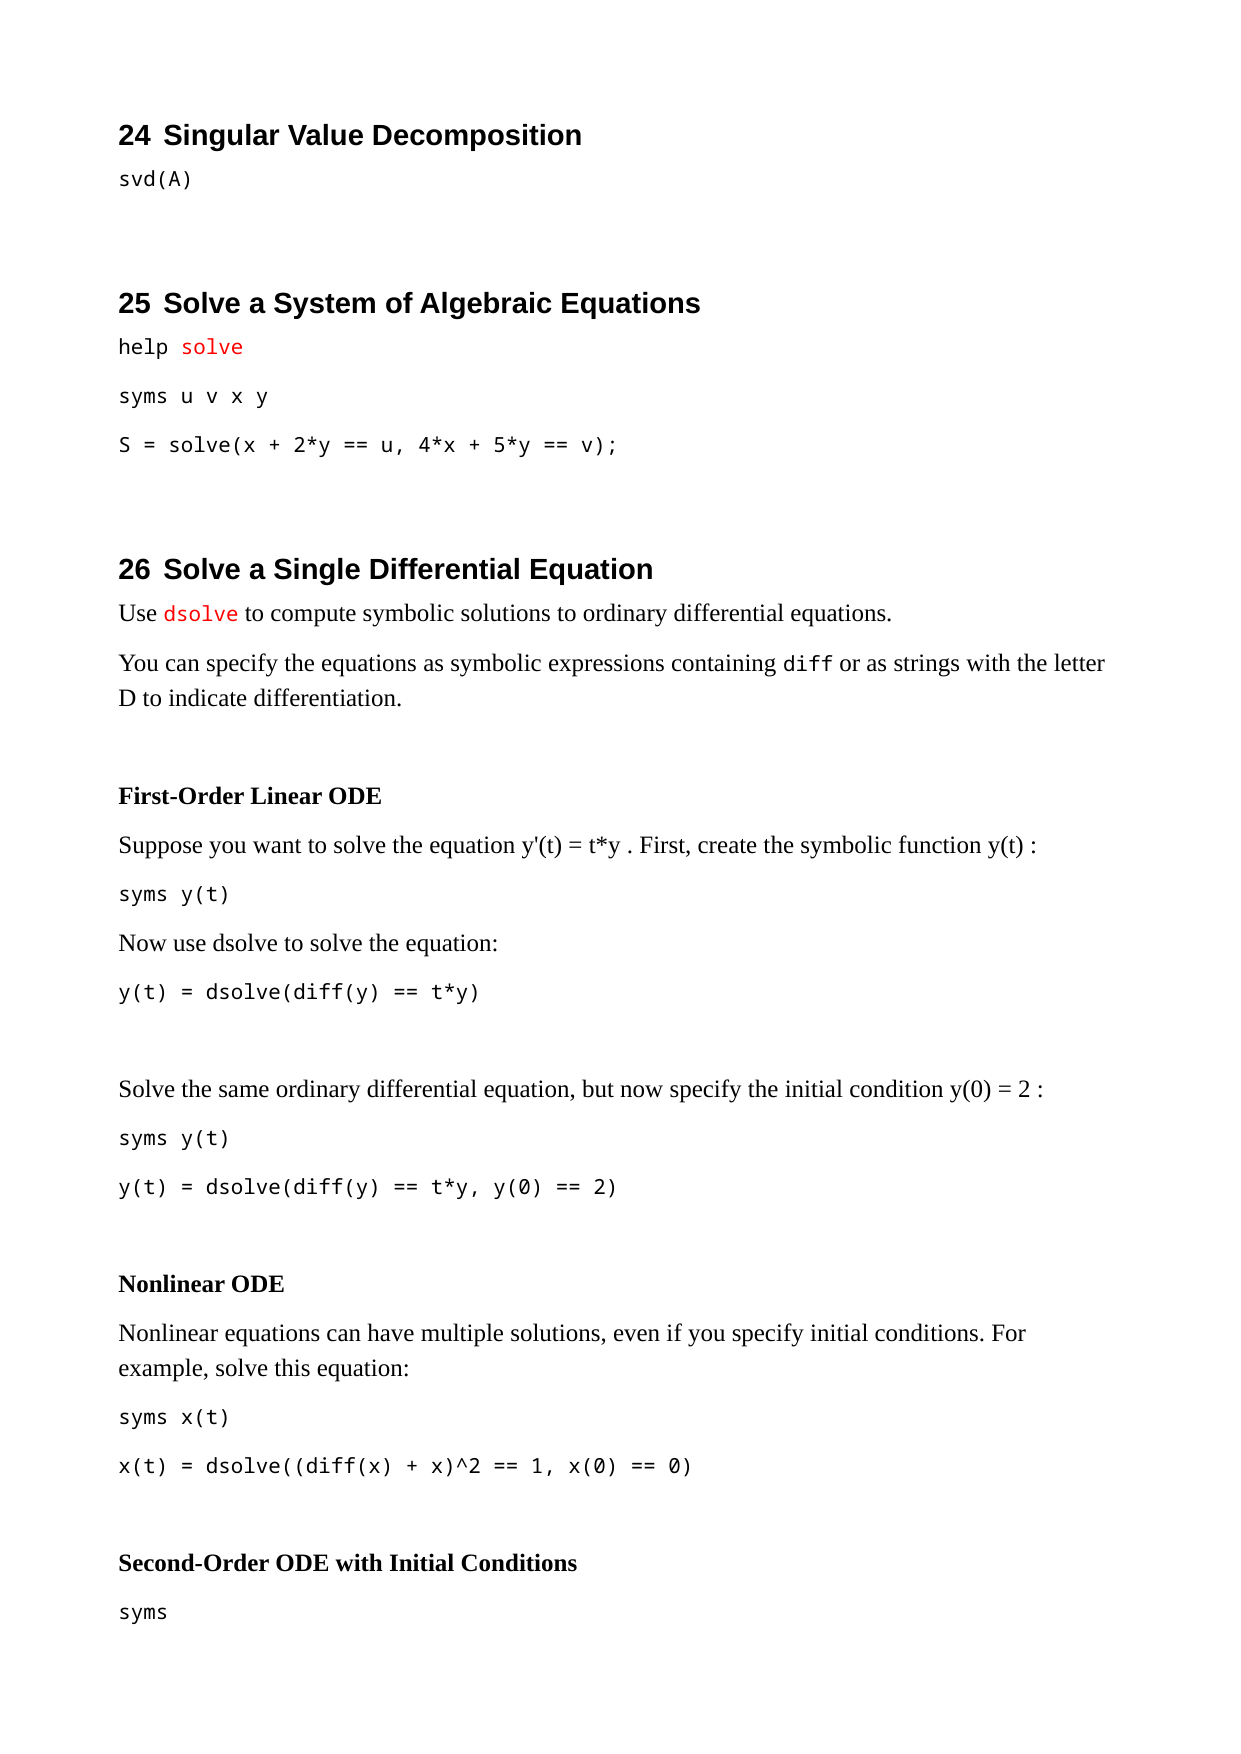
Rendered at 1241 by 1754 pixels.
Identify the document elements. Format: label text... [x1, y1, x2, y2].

subtitle Singular Value Decomposition [118, 118, 1122, 152]
text syms u v x y [118, 381, 1122, 409]
text Suppose you want to solve the equation y'(t) = t*y . First, create the symbolic function y(t) : [118, 830, 1122, 859]
text syms y(t) [118, 1123, 1122, 1152]
text S = solve(x + 2*y == u, 4*x + 5*y == v); [118, 430, 1122, 458]
text syms [118, 1597, 1122, 1626]
text Nonlinear ODE [118, 1269, 1122, 1298]
text Second-Order ODE with Initial Conditions [118, 1548, 1122, 1577]
text First-Order Linear ODE [118, 781, 1122, 810]
text You can specify the equations as symbolic expressions containing diff or as strings with the letter D to indicate differentiation. [118, 648, 1122, 712]
text syms y(t) [118, 879, 1122, 908]
subtitle Solve a Single Differential Equation [118, 552, 1122, 586]
subtitle Solve a System of Algebraic Equations [118, 286, 1122, 320]
text svd(A) [118, 164, 1122, 193]
text Now use dsolve to solve the equation: [118, 928, 1122, 957]
text Use dsolve to compute symbolic solutions to ordinary differential equations. [118, 598, 1122, 628]
text x(t) = dsolve((diff(x) + x)^2 == 1, x(0) == 0) [118, 1451, 1122, 1479]
text y(t) = dsolve(diff(y) == t*y, y(0) == 2) [118, 1172, 1122, 1201]
text Nonlinear equations can have multiple solutions, even if you specify initial conditions. For example, solve this equation: [118, 1318, 1122, 1382]
text y(t) = dsolve(diff(y) == t*y) [118, 977, 1122, 1006]
text Solve the same ordinary differential equation, but now specify the initial condition y(0) = 2 : [118, 1074, 1122, 1103]
text syms x(t) [118, 1402, 1122, 1431]
text help solve [118, 332, 1122, 361]
